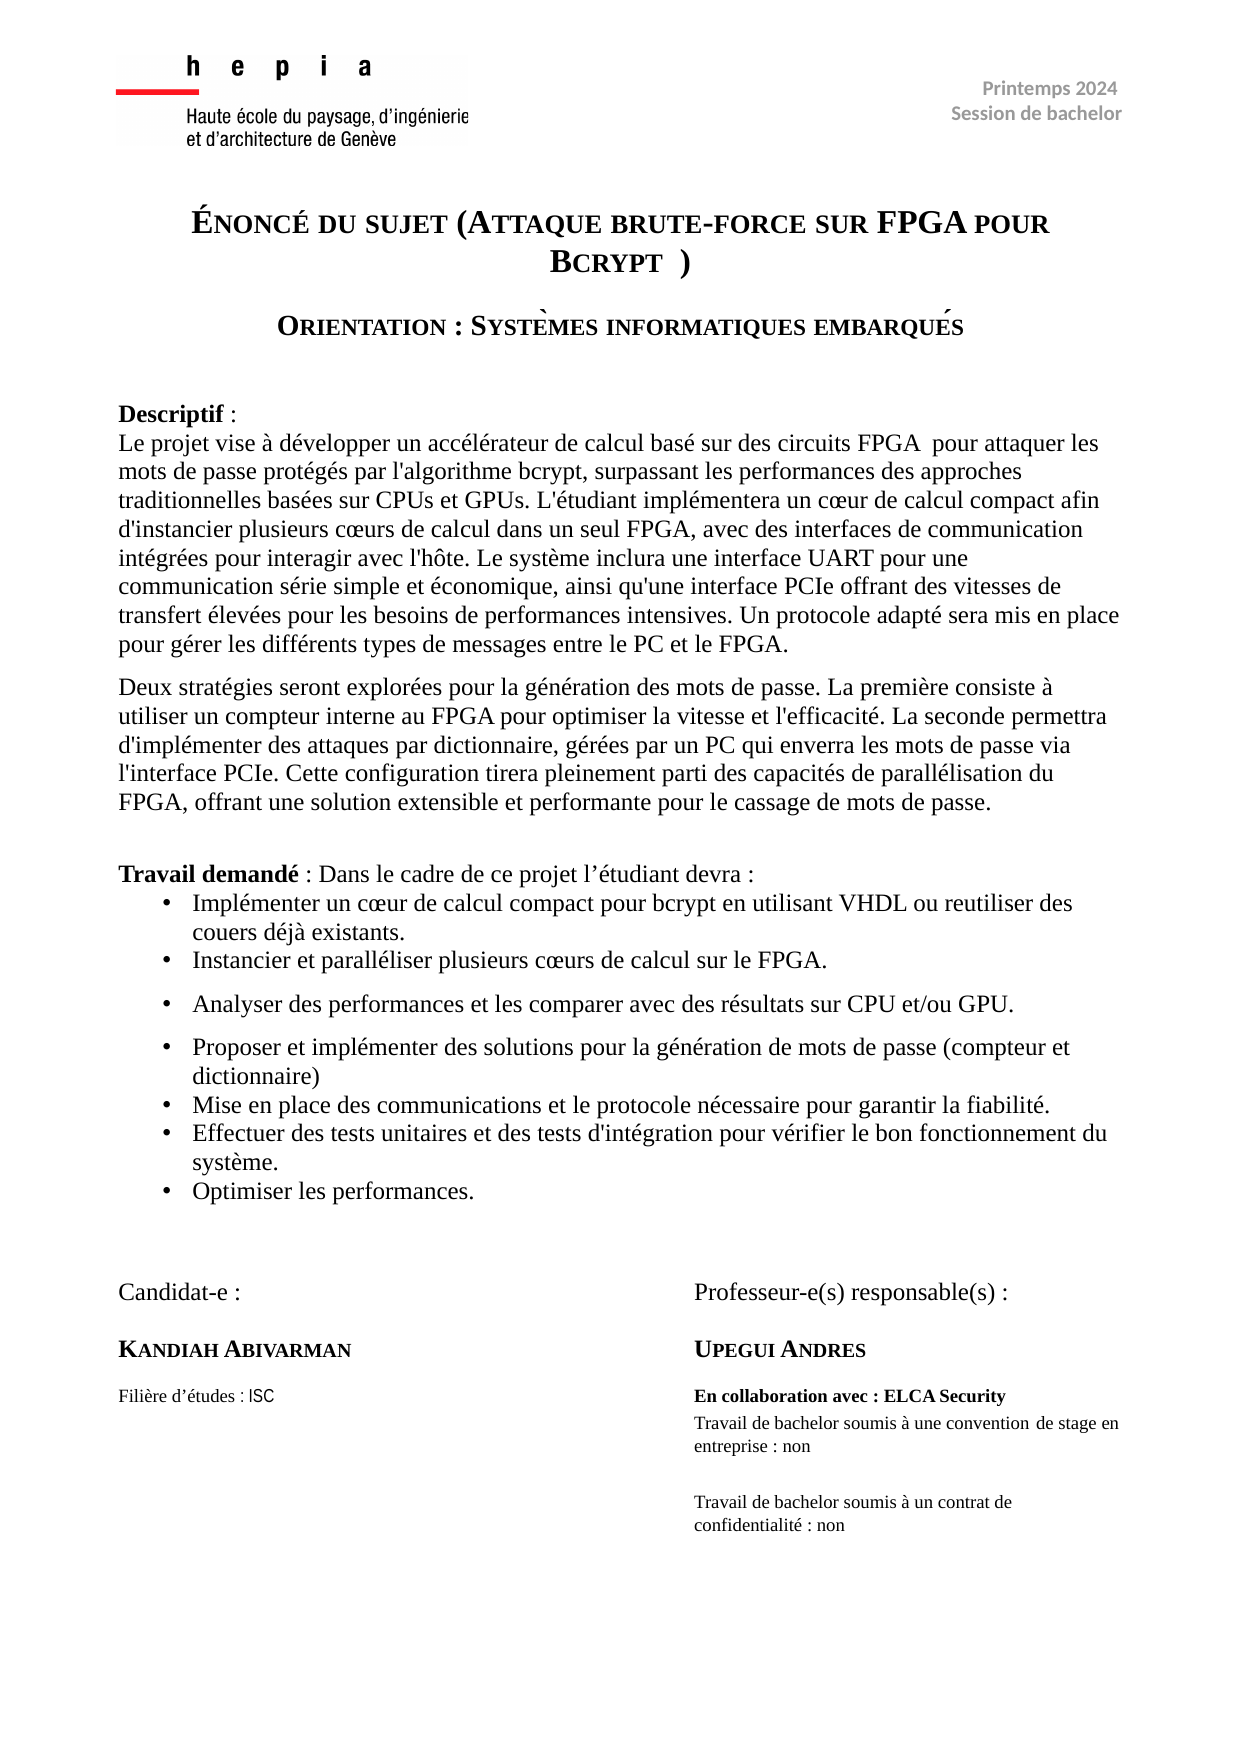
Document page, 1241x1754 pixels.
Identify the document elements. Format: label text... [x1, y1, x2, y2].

text Kandiah Abivarman Upegui Andres [118, 1334, 1122, 1363]
text Travail de bachelor soumis à un contrat de confidentialité : non [118, 1485, 1122, 1536]
list Mise en place des communications et le protocole nécessaire pour garantir la fiabilité. [162, 1090, 1122, 1118]
text Orientation : Systèmes informatiques embarqués [118, 308, 1122, 341]
text Descriptif : [118, 399, 1122, 428]
text Deux stratégies seront explorées pour la génération des mots de passe. La première consiste à utiliser un compteur interne au FPGA pour optimiser la vitesse et l'efficacité. La seconde permettra d'implémenter des attaques par dictionnaire, gérées par un PC qui enverra les mots de passe via l'interface PCIe. Cette configuration tirera pleinement parti des capacités de parallélisation du FPGA, offrant une solution extensible et performante pour le cassage de mots de passe. [118, 672, 1122, 816]
list Effectuer des tests unitaires et des tests d'intégration pour vérifier le bon fonctionnement du système. [162, 1118, 1122, 1176]
list Optimiser les performances. [162, 1176, 1122, 1205]
list Proposer et implémenter des solutions pour la génération de mots de passe (compteur et dictionnaire) [162, 1032, 1122, 1090]
list Instancier et paralléliser plusieurs cœurs de calcul sur le FPGA. [162, 946, 1122, 974]
text Le projet vise à développer un accélérateur de calcul basé sur des circuits FPGA pour attaquer les mots de passe protégés par l'algorithme bcrypt, surpassant les performances des approches traditionnelles basées sur CPUs et GPUs. L'étudiant implémentera un cœur de calcul compact afin d'instancier plusieurs cœurs de calcul dans un seul FPGA, avec des interfaces de communication intégrées pour interagir avec l'hôte. Le système inclura une interface UART pour une communication série simple et économique, ainsi qu'une interface PCIe offrant des vitesses de transfert élevées pour les besoins de performances intensives. Un protocole adapté sera mis en place pour gérer les différents types de messages entre le PC et le FPGA. [118, 428, 1122, 658]
text Énoncé du sujet (Attaque brute-force sur FPGA pour Bcrypt ) [118, 202, 1122, 279]
text Filière d’études : ISC En collaboration avec : ELCA Security [118, 1385, 1122, 1406]
text Travail de bachelor soumis à une convention de stage en entreprise : non [118, 1406, 1122, 1457]
list Analyser des performances et les comparer avec des résultats sur CPU et/ou GPU. [162, 989, 1122, 1018]
list Implémenter un cœur de calcul compact pour bcrypt en utilisant VHDL ou reutiliser des couers déjà existants. [162, 888, 1122, 946]
text Candidat-e : Professeur-e(s) responsable(s) : [118, 1277, 1122, 1306]
text Travail demandé : Dans le cadre de ce projet l’étudiant devra : [118, 859, 1122, 888]
